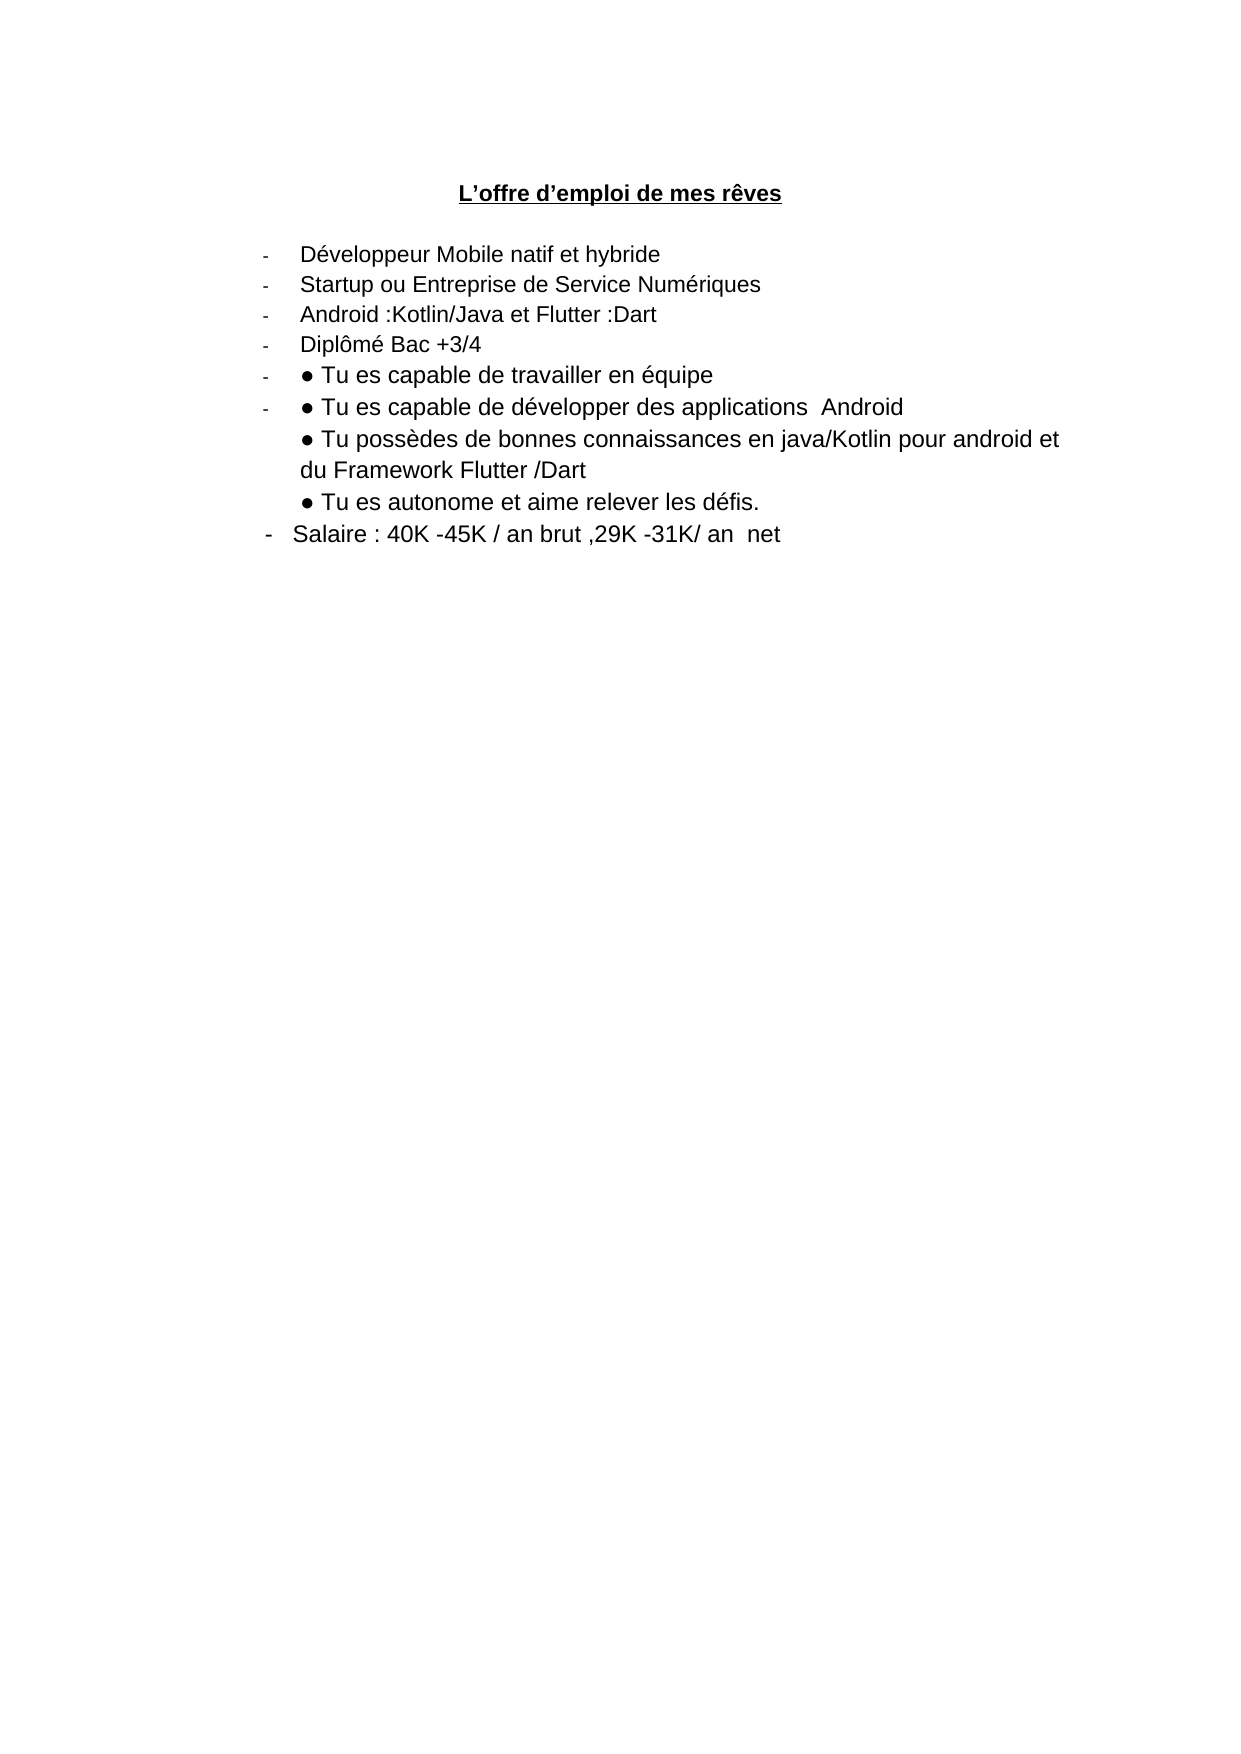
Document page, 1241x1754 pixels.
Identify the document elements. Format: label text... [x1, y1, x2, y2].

text ● Tu possèdes de bonnes connaissances en java/Kotlin pour android et du Framework Flutter /Dart [300, 425, 1090, 484]
text - Salaire : 40K -45K / an brut ,29K -31K/ an net [225, 520, 1090, 547]
text ● Tu es autonome et aime relever les défis. [300, 488, 1090, 516]
list Diplômé Bac +3/4 [262, 331, 1090, 358]
list ● Tu es capable de travailler en équipe [262, 361, 1090, 389]
list Startup ou Entreprise de Service Numériques [262, 271, 1090, 297]
list Android :Kotlin/Java et Flutter :Dart [262, 301, 1090, 327]
list Développeur Mobile natif et hybride [262, 241, 1090, 267]
list ● Tu es capable de développer des applications Android [262, 393, 1090, 421]
text L’offre d’emploi de mes rêves [150, 180, 1090, 207]
